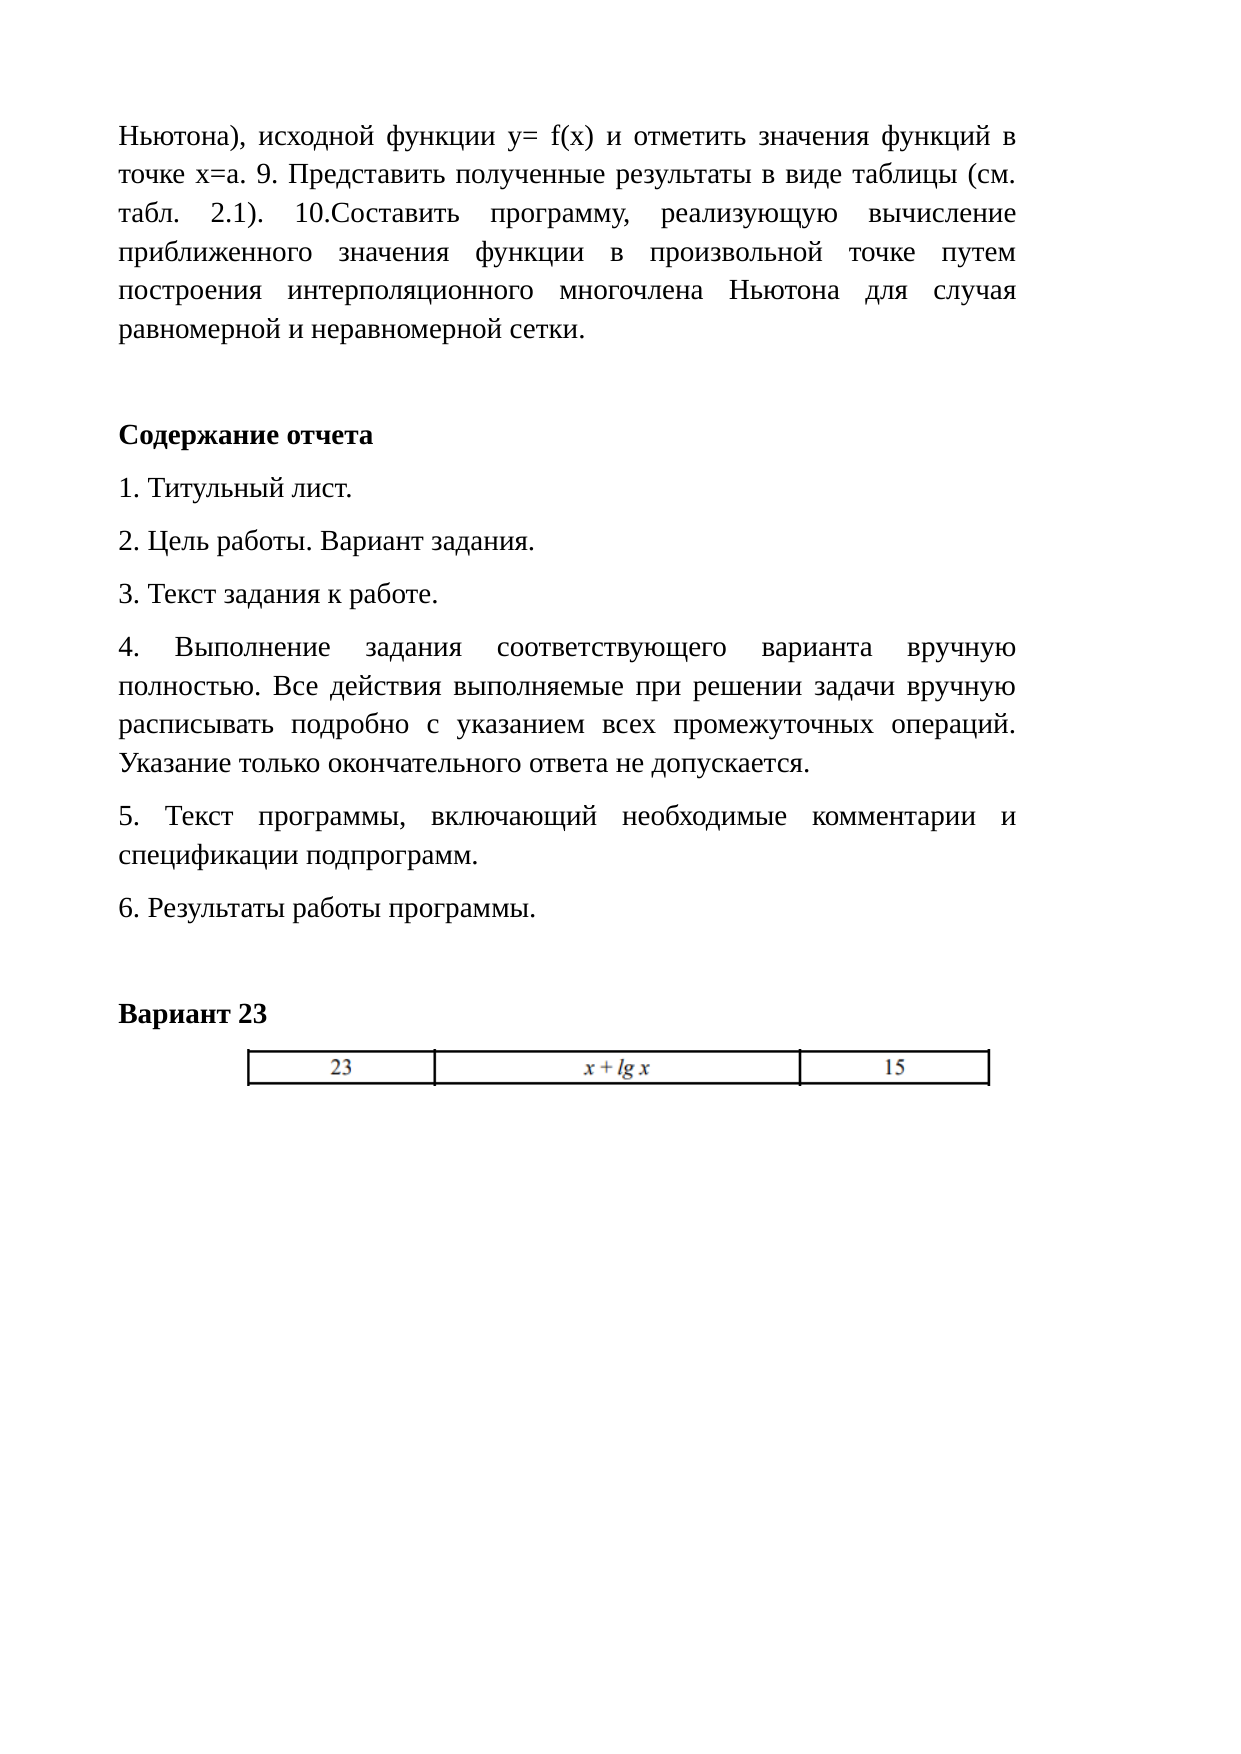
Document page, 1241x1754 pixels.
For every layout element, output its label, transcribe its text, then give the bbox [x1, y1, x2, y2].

text 2. Цель работы. Вариант задания. [118, 523, 1017, 557]
picture [246, 1049, 994, 1086]
text 1. Титульный лист. [118, 470, 1017, 504]
text Содержание отчета [118, 417, 1017, 451]
text Ньютона), исходной функции y= f(x) и отметить значения функций в точке x=a. 9. Представить полученные результаты в виде таблицы (см. табл. 2.1). 10.Составить программу, реализующую вычисление приближенного значения функции в произвольной точке путем построения интерполяционного многочлена Ньютона для случая равномерной и неравномерной сетки. [118, 118, 1017, 344]
text Вариант 23 [118, 996, 1017, 1030]
text 4. Выполнение задания соответствующего варианта вручную полностью. Все действия выполняемые при решении задачи вручную расписывать подробно с указанием всех промежуточных операций. Указание только окончательного ответа не допускается. [118, 629, 1017, 779]
text 3. Текст задания к работе. [118, 576, 1017, 610]
text 5. Текст программы, включающий необходимые комментарии и спецификации подпрограмм. [118, 798, 1017, 870]
text 6. Результаты работы программы. [118, 890, 1017, 923]
